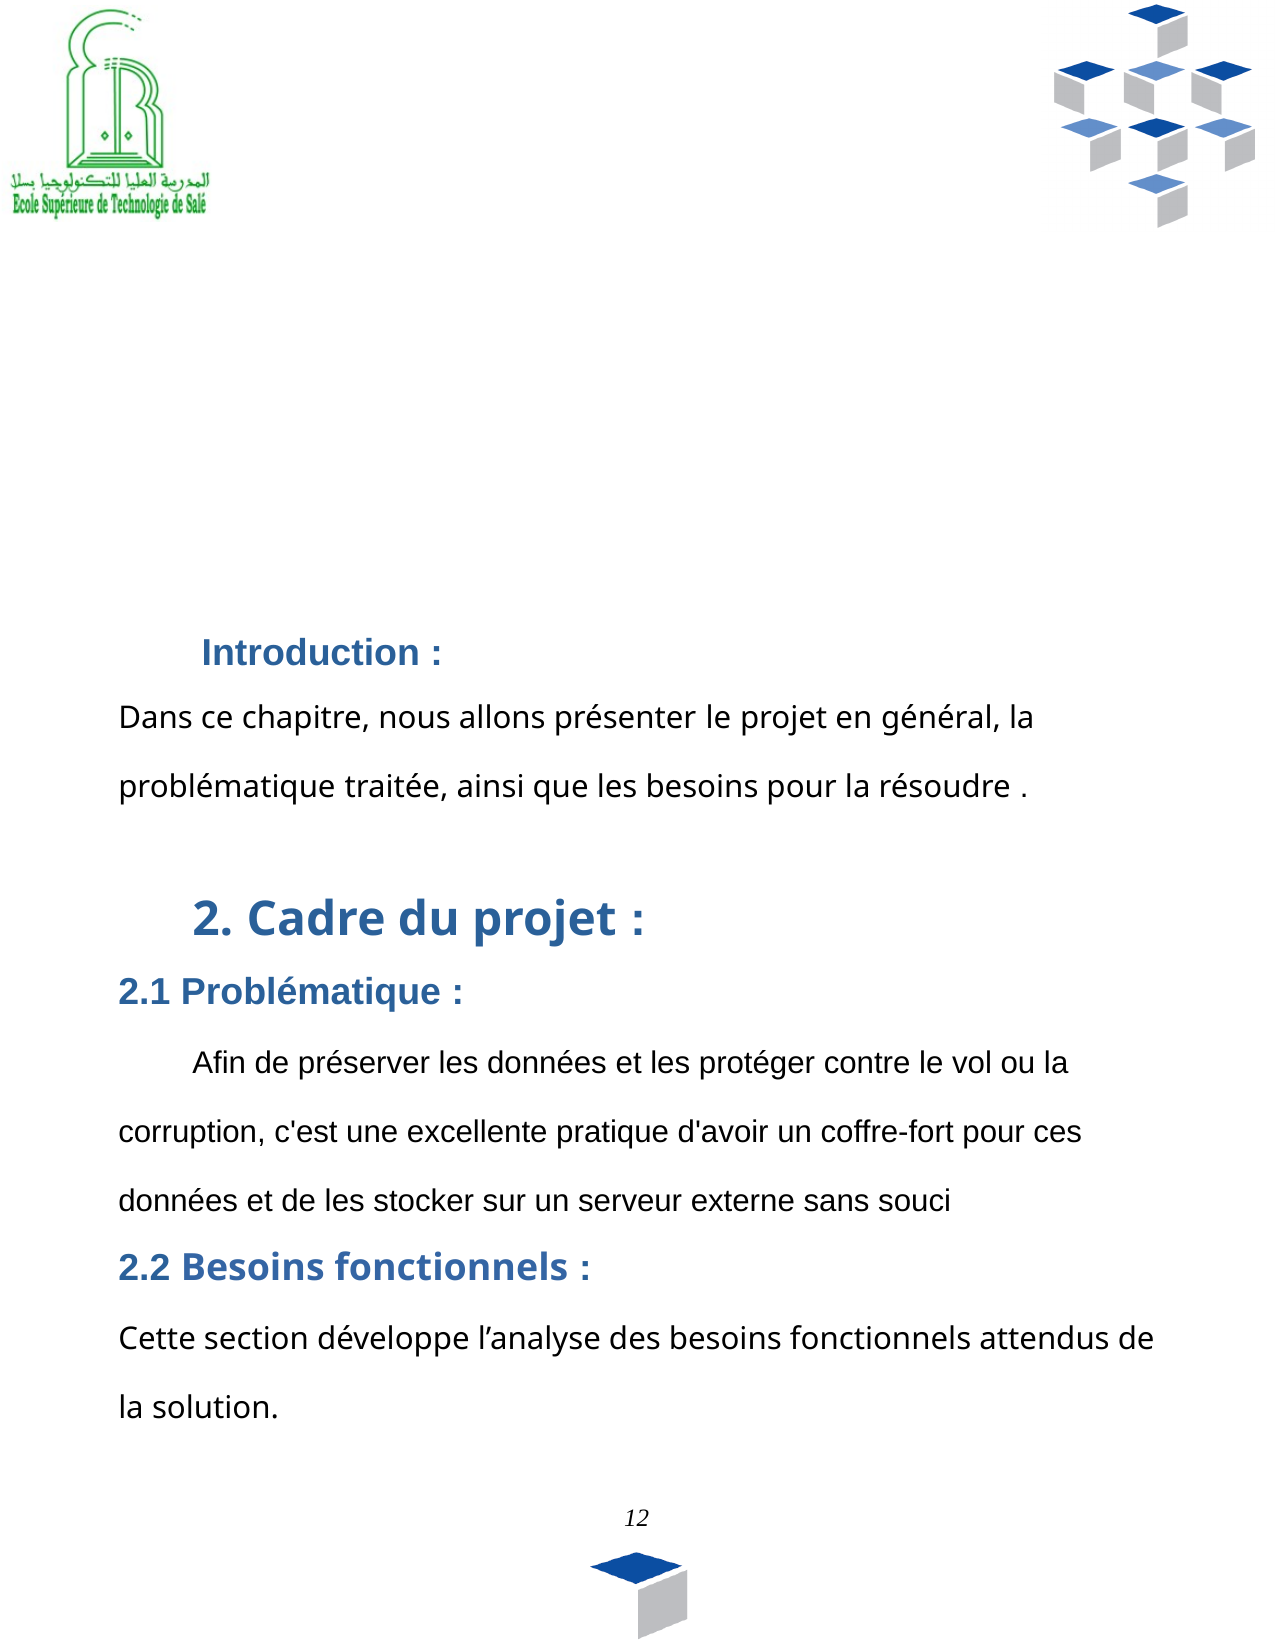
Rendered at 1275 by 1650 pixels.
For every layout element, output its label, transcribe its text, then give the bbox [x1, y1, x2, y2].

text Dans ce chapitre, nous allons présenter le projet en général, la problématique traitée, ainsi que les besoins pour la résoudre . [118, 674, 1157, 812]
text Afin de préserver les données et les protéger contre le vol ou la corruption, c'est une excellente pratique d'avoir un coffre-fort pour ces données et de les stocker sur un serveur externe sans souci [118, 1019, 1157, 1226]
picture [577, 1546, 714, 1643]
picture [1, 5, 218, 222]
text 2.2 Besoins fonctionnels : [118, 1226, 1157, 1294]
text Cette section développe l’analyse des besoins fonctionnels attendus de la solution. [118, 1294, 1157, 1432]
text 2. Cadre du projet : [118, 881, 1157, 950]
text Introduction : [118, 631, 1157, 674]
text 2.1 Problématique : [118, 950, 1157, 1019]
picture [1040, 0, 1275, 232]
